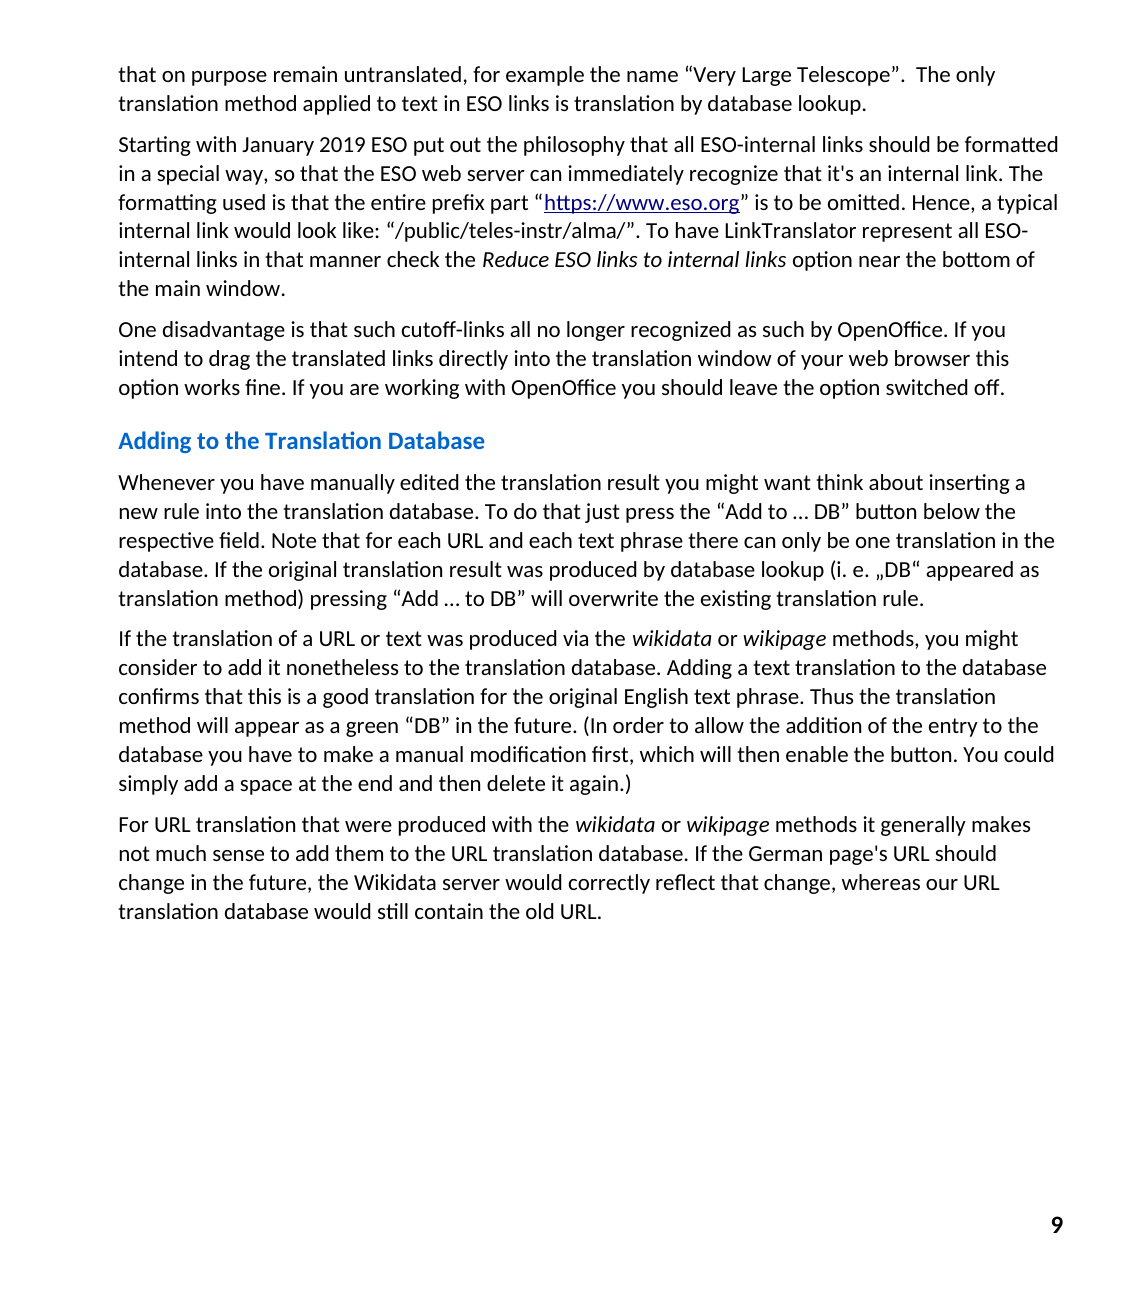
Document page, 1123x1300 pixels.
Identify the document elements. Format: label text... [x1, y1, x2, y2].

text One disadvantage is that such cutoff-links all no longer recognized as such by OpenOffice. If you intend to drag the translated links directly into the translation window of your web browser this option works fine. If you are working with OpenOffice you should leave the option switched off. [118, 314, 1063, 401]
text Whenever you have manually edited the translation result you might want think about inserting a new rule into the translation database. To do that just press the “Add to … DB” button below the respective field. Note that for each URL and each text phrase there can only be one translation in the database. If the original translation result was produced by database lookup (i. e. „DB“ appeared as translation method) pressing “Add … to DB” will overwrite the existing translation rule. [118, 467, 1063, 612]
text For URL translation that were produced with the wikidata or wikipage methods it generally makes not much sense to add them to the URL translation database. If the German page's URL should change in the future, the Wikidata server would correctly reflect that change, whereas our URL translation database would still contain the old URL. [118, 809, 1063, 925]
text Starting with January 2019 ESO put out the philosophy that all ESO-internal links should be formatted in a special way, so that the ESO web server can immediately recognize that it's an internal link. The formatting used is that the entire prefix part “https://www.eso.org” is to be omitted. Hence, a typical internal link would look like: “/public/teles-instr/alma/”. To have LinkTranslator represent all ESO-internal links in that manner check the Reduce ESO links to internal links option near the bottom of the main window. [118, 129, 1063, 302]
text that on purpose remain untranslated, for example the name “Very Large Telescope”. The only translation method applied to text in ESO links is translation by database lookup. [118, 59, 1063, 117]
text If the translation of a URL or text was produced via the wikidata or wikipage methods, you might consider to add it nonetheless to the translation database. Adding a text translation to the database confirms that this is a good translation for the original English text phrase. Thus the translation method will appear as a green “DB” in the future. (In order to allow the addition of the entry to the database you have to make a manual modification first, which will then enable the button. You could simply add a space at the end and then delete it again.) [118, 624, 1063, 797]
subtitle Adding to the Translation Database [118, 425, 1063, 455]
